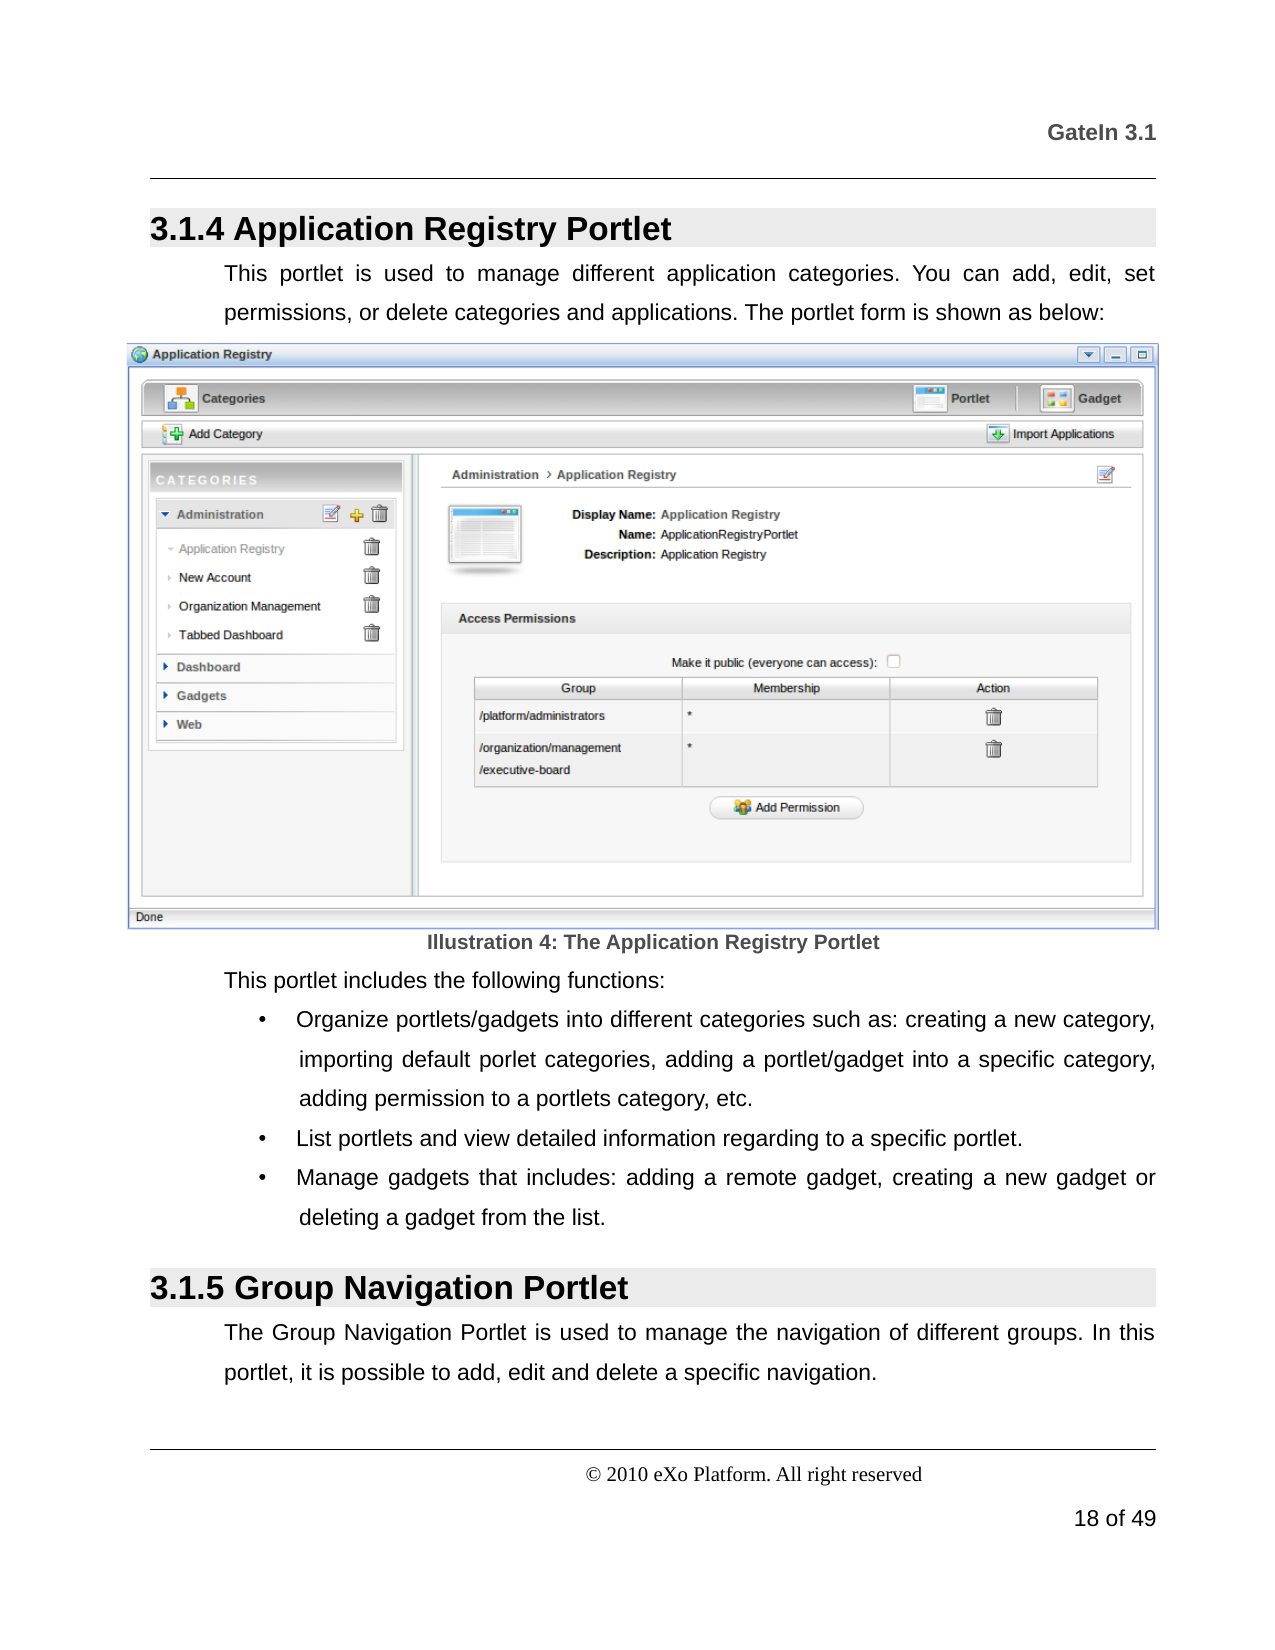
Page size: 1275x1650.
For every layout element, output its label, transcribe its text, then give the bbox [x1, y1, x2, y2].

list List portlets and view detailed information regarding to a specific portlet. [258, 1125, 1156, 1151]
list Manage gadgets that includes: adding a remote gadget, creating a new gadget or deleting a gadget from the list. [258, 1164, 1156, 1230]
subtitle Application Registry Portlet [150, 208, 1156, 247]
text [150, 338, 1156, 342]
subtitle Group Navigation Portlet [150, 1268, 1156, 1307]
list Organize portlets/gadgets into different categories such as: creating a new category, importing default porlet categories, adding a portlet/gadget into a specific category, adding permission to a portlets category, etc. [258, 1006, 1156, 1112]
text This portlet includes the following functions: [150, 954, 1156, 993]
text Illustration 4: The Application Registry Portlet [137, 361, 1169, 954]
picture [126, 342, 1159, 930]
text This portlet is used to manage different application categories. You can add, edit, set permissions, or delete categories and applications. The portlet form is shown as below: [224, 259, 1156, 325]
text The Group Navigation Portlet is used to manage the navigation of different groups. In this portlet, it is possible to add, edit and delete a specific navigation. [224, 1319, 1156, 1385]
